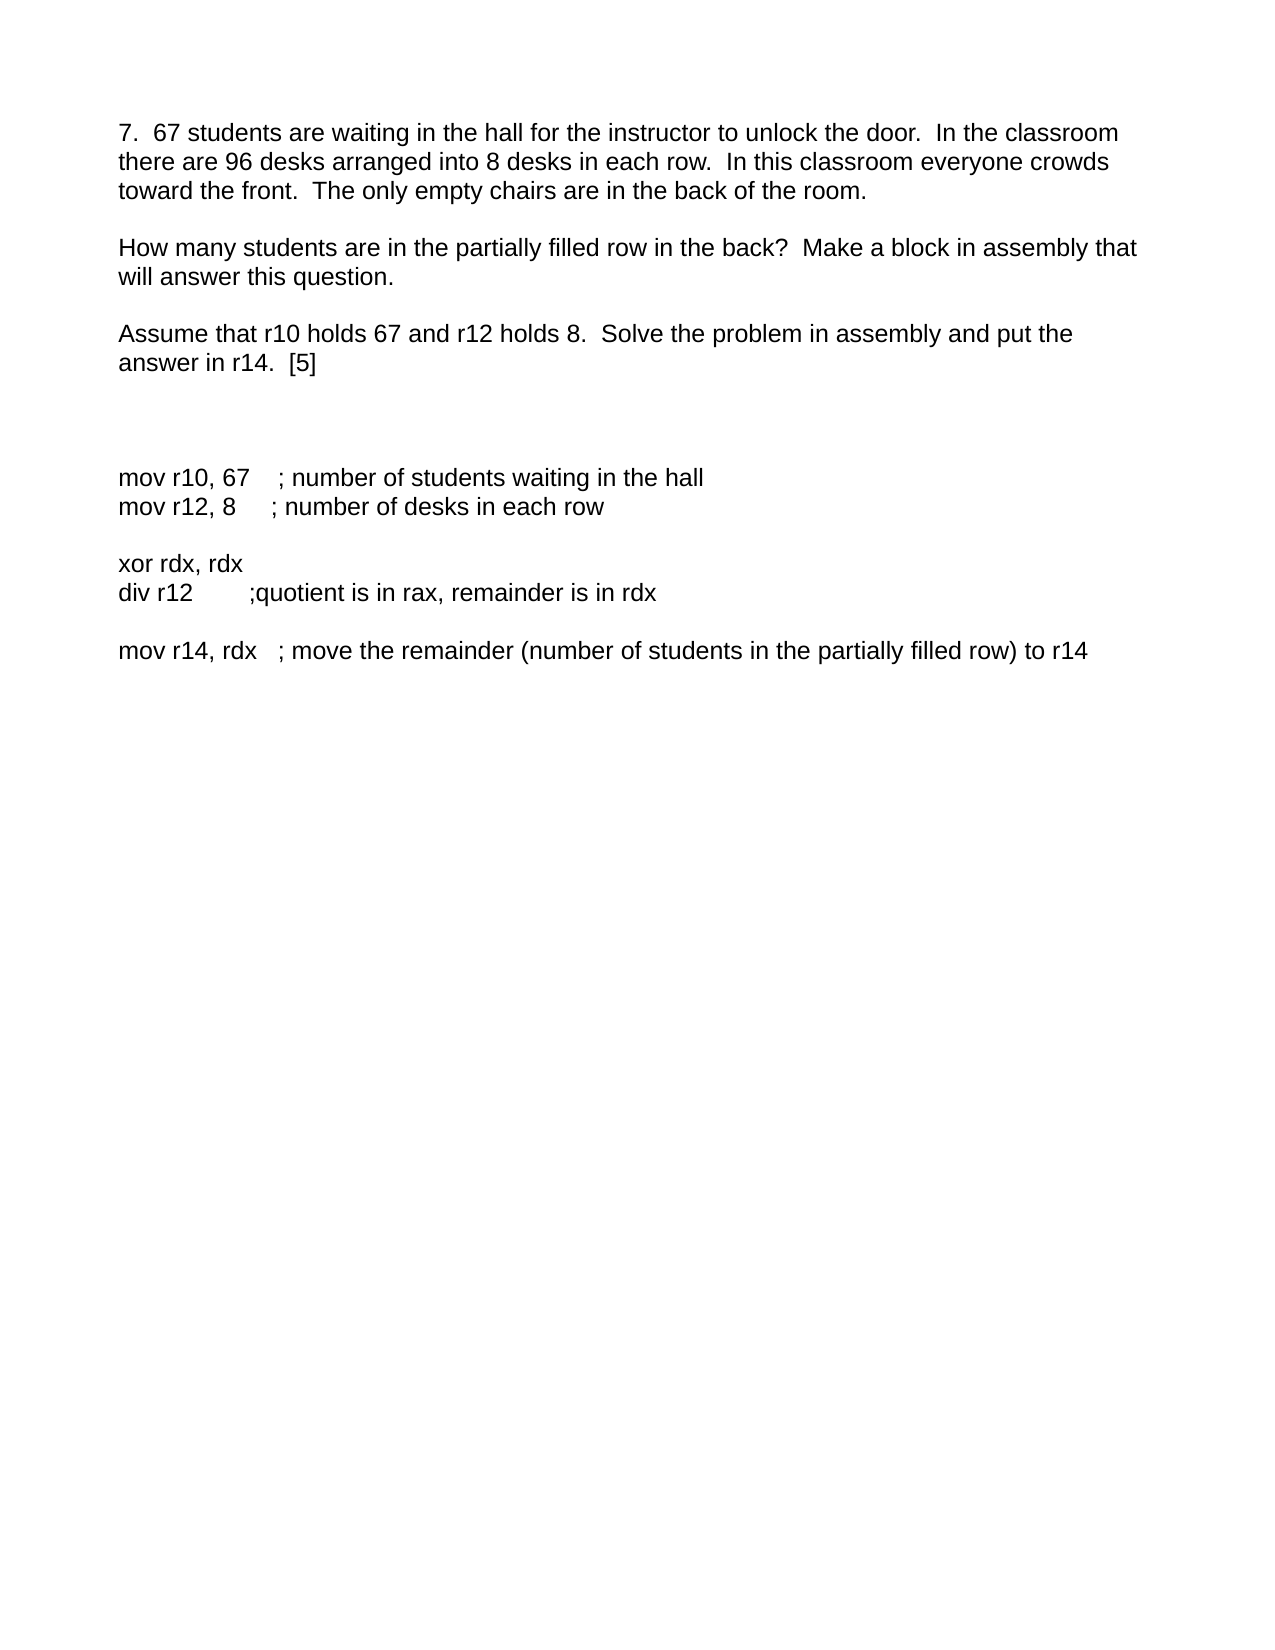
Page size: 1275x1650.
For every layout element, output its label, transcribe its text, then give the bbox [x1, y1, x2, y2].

text div r12 ;quotient is in rax, remainder is in rdx [118, 578, 1157, 607]
text xor rdx, rdx [118, 549, 1157, 578]
text How many students are in the partially filled row in the back? Make a block in assembly that will answer this question. [118, 233, 1157, 291]
text 7. 67 students are waiting in the hall for the instructor to unlock the door. In the classroom there are 96 desks arranged into 8 desks in each row. In this classroom everyone crowds toward the front. The only empty chairs are in the back of the room. [118, 118, 1157, 204]
text mov r14, rdx ; move the remainder (number of students in the partially filled row) to r14 [118, 636, 1157, 664]
text Assume that r10 holds 67 and r12 holds 8. Solve the problem in assembly and put the answer in r14. [5] [118, 319, 1157, 377]
text mov r10, 67 ; number of students waiting in the hall [118, 463, 1157, 492]
text mov r12, 8 ; number of desks in each row [118, 492, 1157, 521]
